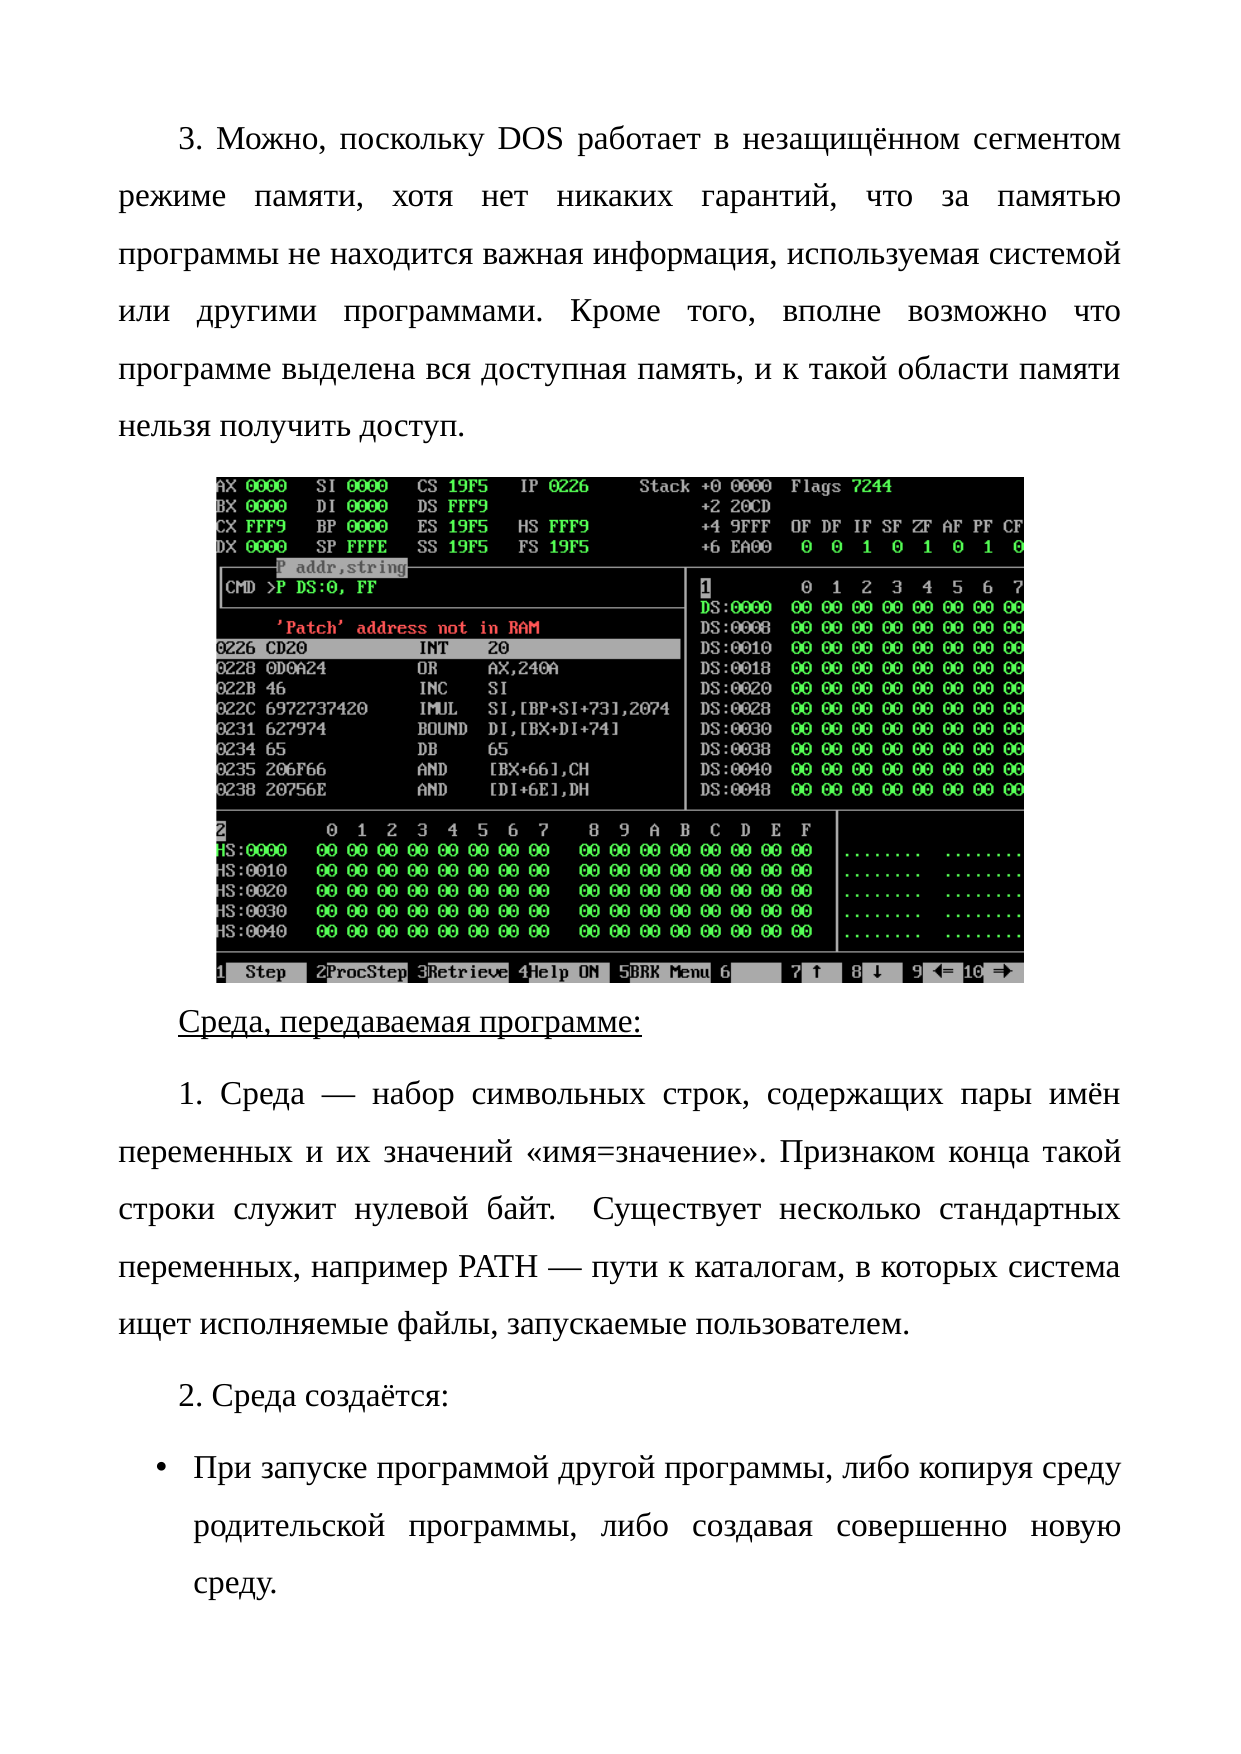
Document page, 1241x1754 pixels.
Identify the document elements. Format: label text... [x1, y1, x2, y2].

text 2. Среда создаётся: [118, 1376, 1122, 1414]
list При запуске программой другой программы, либо копируя среду родительской программы, либо создавая совершенно новую среду. [156, 1448, 1122, 1601]
text Среда, передаваемая программе: [118, 478, 1122, 1040]
text 3. Можно, поскольку DOS работает в незащищённом сегментом режиме памяти, хотя нет никаких гарантий, что за памятью программы не находится важная информация, используемая системой или другими программами. Кроме того, вполне возможно что программе выделена вся доступная память, и к такой области памяти нельзя получить доступ. [118, 118, 1122, 444]
picture [216, 477, 1024, 983]
text 1. Среда — набор символьных строк, содержащих пары имён переменных и их значений «имя=значение». Признаком конца такой строки служит нулевой байт. Существует несколько стандартных переменных, например PATH — пути к каталогам, в которых система ищет исполняемые файлы, запускаемые пользователем. [118, 1074, 1122, 1342]
